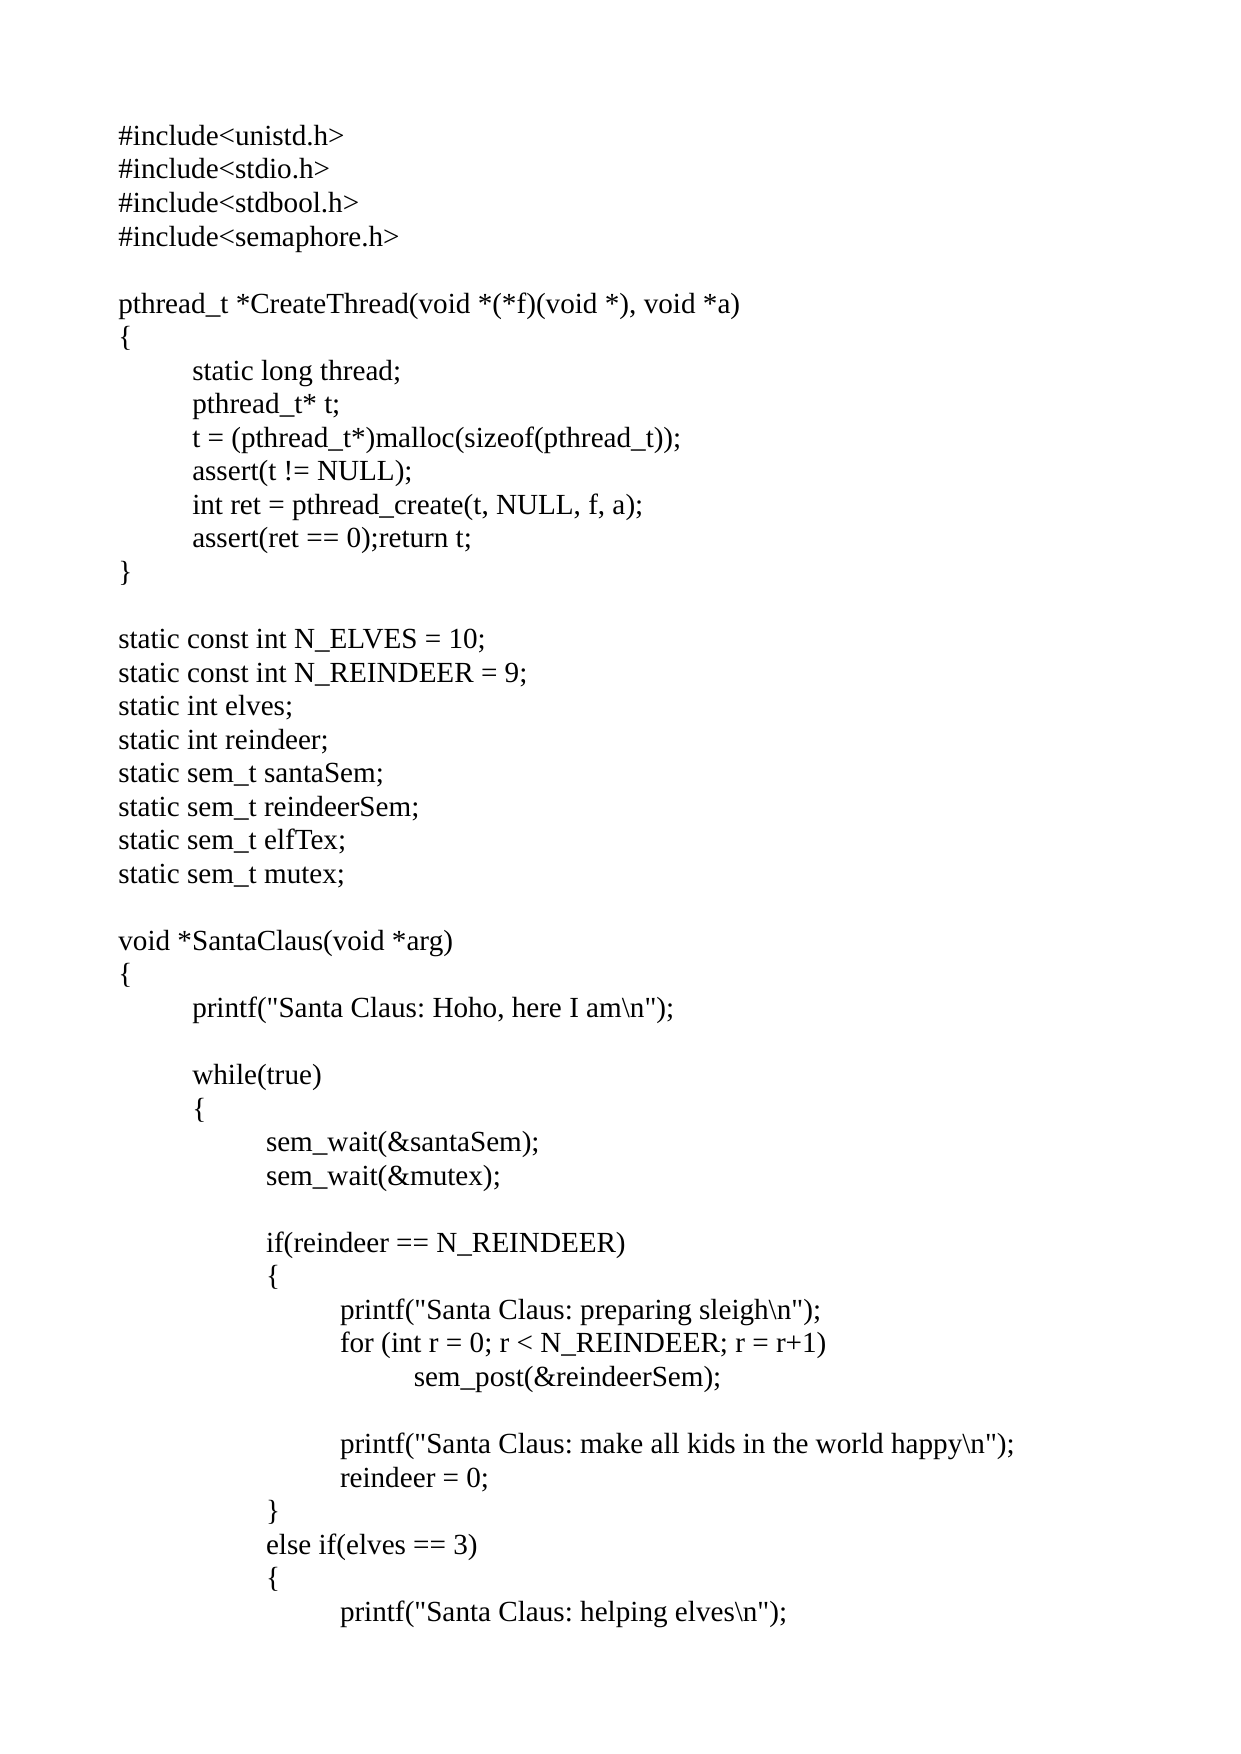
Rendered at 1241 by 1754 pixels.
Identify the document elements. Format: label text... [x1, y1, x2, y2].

text static sem_t mutex; [118, 856, 1122, 889]
text for (int r = 0; r < N_REINDEER; r = r+1) [118, 1326, 1122, 1359]
text #include<semaphore.h> [118, 219, 1122, 252]
text } [118, 1493, 1122, 1527]
text sem_wait(&santaSem); [118, 1124, 1122, 1158]
text printf("Santa Claus: helping elves\n"); [118, 1594, 1122, 1627]
text } [118, 554, 1122, 588]
text { [118, 957, 1122, 990]
text reindeer = 0; [118, 1460, 1122, 1493]
text printf("Santa Claus: Hoho, here I am\n"); [118, 990, 1122, 1024]
text sem_wait(&mutex); [118, 1158, 1122, 1191]
text assert(ret == 0);return t; [118, 521, 1122, 554]
text assert(t != NULL); [118, 453, 1122, 487]
text #include<unistd.h> [118, 118, 1122, 152]
text { [118, 1091, 1122, 1124]
text static int elves; [118, 688, 1122, 722]
text t = (pthread_t*)malloc(sizeof(pthread_t)); [118, 420, 1122, 453]
text sem_post(&reindeerSem); [118, 1359, 1122, 1393]
text else if(elves == 3) [118, 1527, 1122, 1560]
text static const int N_REINDEER = 9; [118, 655, 1122, 688]
text pthread_t *CreateThread(void *(*f)(void *), void *a) [118, 286, 1122, 319]
text static sem_t santaSem; [118, 755, 1122, 789]
text { [118, 1560, 1122, 1594]
text static sem_t elfTex; [118, 822, 1122, 856]
text static int reindeer; [118, 722, 1122, 755]
text static const int N_ELVES = 10; [118, 621, 1122, 655]
text { [118, 319, 1122, 353]
text pthread_t* t; [118, 386, 1122, 420]
text if(reindeer == N_REINDEER) [118, 1225, 1122, 1258]
text int ret = pthread_create(t, NULL, f, a); [118, 487, 1122, 521]
text #include<stdio.h> [118, 152, 1122, 185]
text static sem_t reindeerSem; [118, 789, 1122, 822]
text void *SantaClaus(void *arg) [118, 923, 1122, 957]
text static long thread; [118, 353, 1122, 386]
text { [118, 1258, 1122, 1292]
text printf("Santa Claus: preparing sleigh\n"); [118, 1292, 1122, 1326]
text while(true) [118, 1057, 1122, 1091]
text printf("Santa Claus: make all kids in the world happy\n"); [118, 1426, 1122, 1460]
text #include<stdbool.h> [118, 185, 1122, 219]
